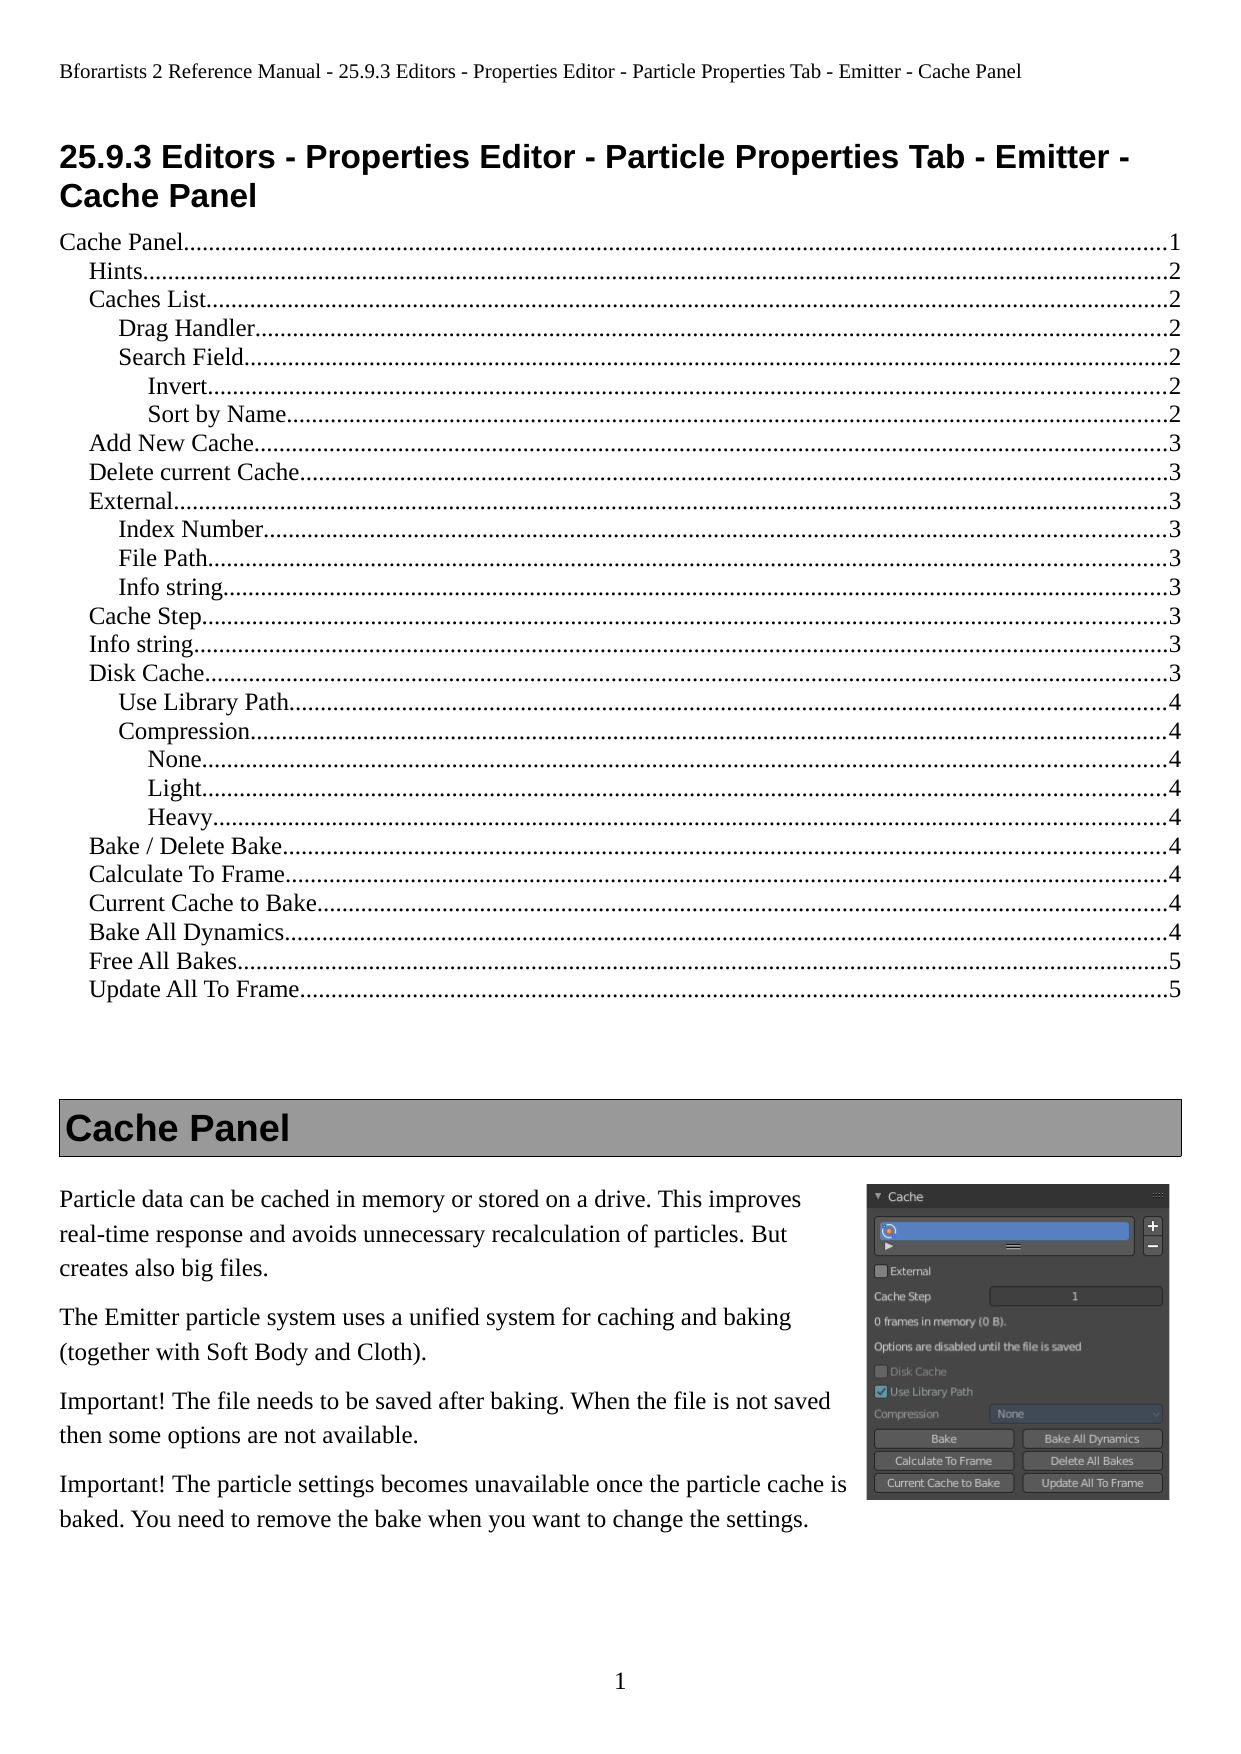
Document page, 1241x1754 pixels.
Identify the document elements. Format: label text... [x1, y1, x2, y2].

text Add New Cache 3 [88, 428, 1181, 457]
text Particle data can be cached in memory or stored on a drive. This improves real-time response and avoids unnecessary recalculation of particles. But creates also big files. [59, 1184, 866, 1282]
text Use Library Path 4 [118, 687, 1181, 716]
text None 4 [147, 744, 1181, 773]
text Cache Step 3 [88, 601, 1181, 629]
subtitle 25.9.3 Editors - Properties Editor - Particle Properties Tab - Emitter - Cache Panel [59, 138, 1181, 214]
text Info string 3 [88, 629, 1181, 658]
text Free All Bakes 5 [88, 946, 1181, 974]
text Update All To Frame 5 [88, 974, 1181, 1003]
text Important! The particle settings becomes unavailable once the particle cache is baked. You need to remove the bake when you want to change the settings. [59, 1469, 1181, 1533]
text Sort by Name 2 [147, 399, 1181, 428]
text Cache Panel 1 [59, 227, 1181, 256]
text Current Cache to Bake 4 [88, 888, 1181, 917]
text Compression 4 [118, 716, 1181, 744]
text The Emitter particle system uses a unified system for caching and baking (together with Soft Body and Cloth). [59, 1302, 866, 1366]
text Drag Handler 2 [118, 313, 1181, 342]
text Search Field 2 [118, 342, 1181, 371]
text File Path 3 [118, 543, 1181, 572]
text Bake / Delete Bake 4 [88, 831, 1181, 859]
text Info string 3 [118, 572, 1181, 601]
table_header Cache Panel [60, 1100, 1181, 1156]
text Disk Cache 3 [88, 658, 1181, 687]
text Caches List 2 [88, 284, 1181, 313]
text Important! The file needs to be saved after baking. When the file is not saved then some options are not available. [59, 1386, 866, 1449]
text Calculate To Frame 4 [88, 859, 1181, 888]
text Hints 2 [88, 256, 1181, 284]
text Bake All Dynamics 4 [88, 917, 1181, 946]
text External 3 [88, 486, 1181, 514]
text Heavy 4 [147, 802, 1181, 831]
picture [866, 1184, 1170, 1500]
text Invert 2 [147, 371, 1181, 399]
text Light 4 [147, 773, 1181, 802]
text Delete current Cache 3 [88, 457, 1181, 486]
text Index Number 3 [118, 514, 1181, 543]
